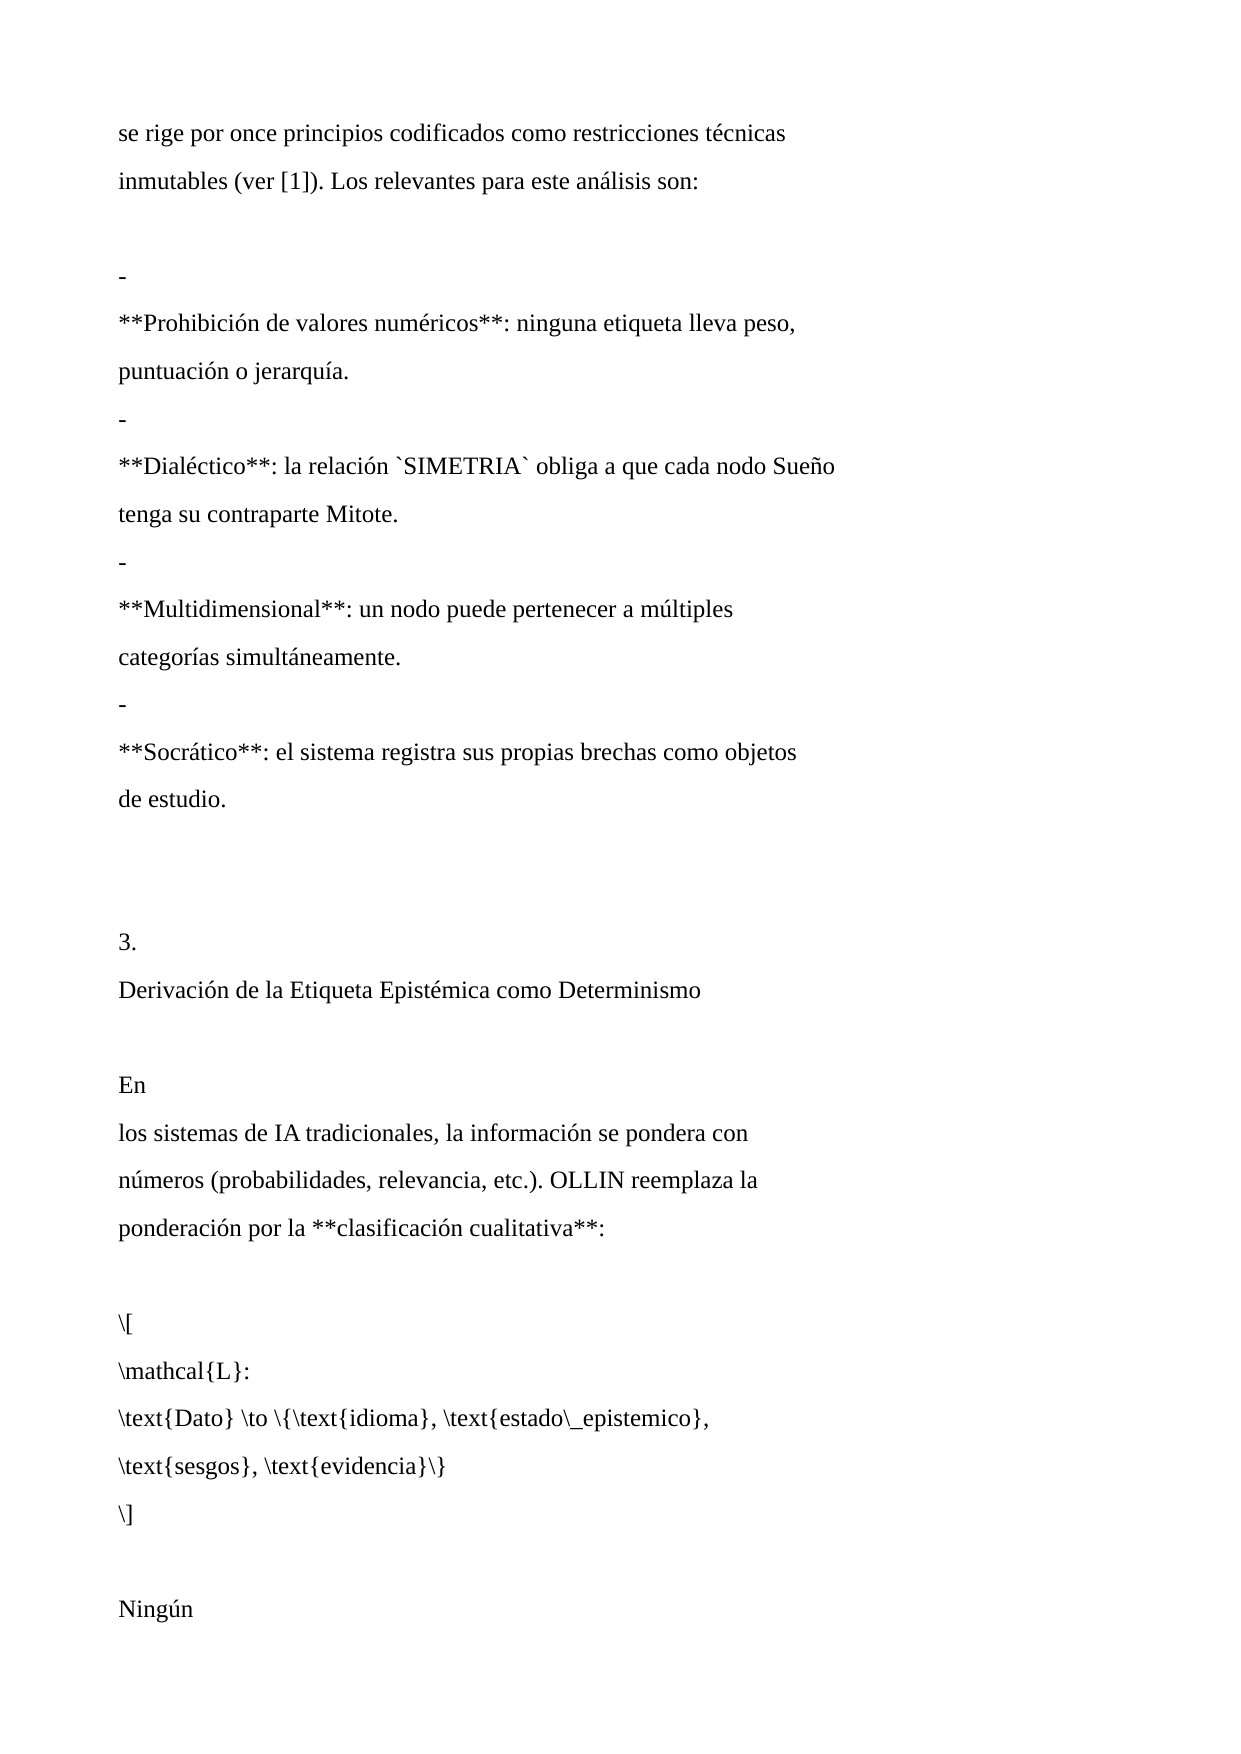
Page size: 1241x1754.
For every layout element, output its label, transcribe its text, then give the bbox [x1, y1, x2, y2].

text categorías simultáneamente. [118, 642, 1122, 671]
text números (probabilidades, relevancia, etc.). OLLIN reemplaza la [118, 1165, 1122, 1194]
text Ningún [118, 1594, 1122, 1623]
text **Dialéctico**: la relación `SIMETRIA` obliga a que cada nodo Sueño [118, 451, 1122, 480]
text - [118, 547, 1122, 575]
text inmutables (ver [1]). Los relevantes para este análisis son: [118, 166, 1122, 194]
text \text{sesgos}, \text{evidencia}\} [118, 1451, 1122, 1480]
text \mathcal{L}: [118, 1356, 1122, 1384]
text puntuación o jerarquía. [118, 356, 1122, 385]
text de estudio. [118, 784, 1122, 813]
text \text{Dato} \to \{\text{idioma}, \text{estado\_epistemico}, [118, 1403, 1122, 1432]
text \[ [118, 1308, 1122, 1337]
text En [118, 1070, 1122, 1099]
text - [118, 689, 1122, 718]
text los sistemas de IA tradicionales, la información se pondera con [118, 1118, 1122, 1147]
text **Prohibición de valores numéricos**: ninguna etiqueta lleva peso, [118, 308, 1122, 337]
text **Socrático**: el sistema registra sus propias brechas como objetos [118, 737, 1122, 766]
text **Multidimensional**: un nodo puede pertenecer a múltiples [118, 594, 1122, 623]
text ponderación por la **clasificación cualitativa**: [118, 1213, 1122, 1242]
text Derivación de la Etiqueta Epistémica como Determinismo [118, 975, 1122, 1004]
text 3. [118, 927, 1122, 956]
text tenga su contraparte Mitote. [118, 499, 1122, 528]
text \] [118, 1499, 1122, 1527]
text - [118, 404, 1122, 432]
text - [118, 261, 1122, 290]
text se rige por once principios codificados como restricciones técnicas [118, 118, 1122, 147]
